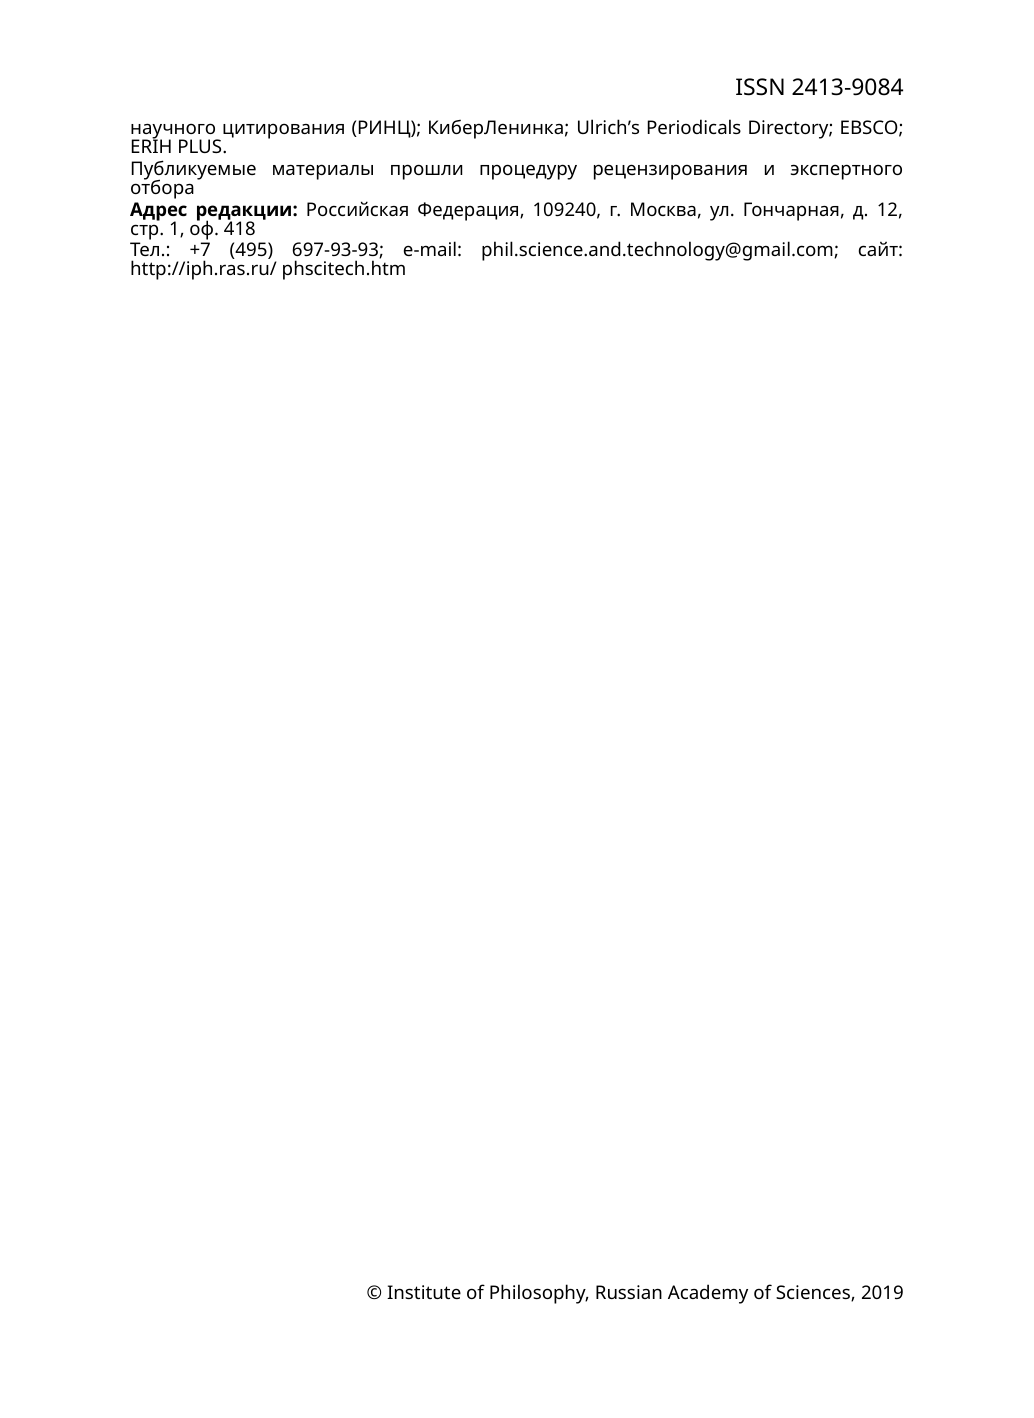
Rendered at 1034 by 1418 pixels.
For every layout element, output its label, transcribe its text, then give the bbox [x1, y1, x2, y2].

text научного цитирования (РИНЦ); КиберЛенинка; Ulrich’s Periodicals Directory; EBSCO; ERIH PLUS. [130, 120, 903, 157]
text Адрес редакции: Российская Федерация, 109240, г. Москва, ул. Гончарная, д. 12, стр. 1, оф. 418 [130, 201, 903, 239]
text Публикуемые материалы прошли процедуру рецензирования и экспертного отбора [130, 160, 903, 198]
text Тел.: +7 (495) 697-93-93; e-mail: phil.science.and.technology@gmail.com; сайт: http://iph.ras.ru/ phscitech.htm [130, 242, 903, 279]
